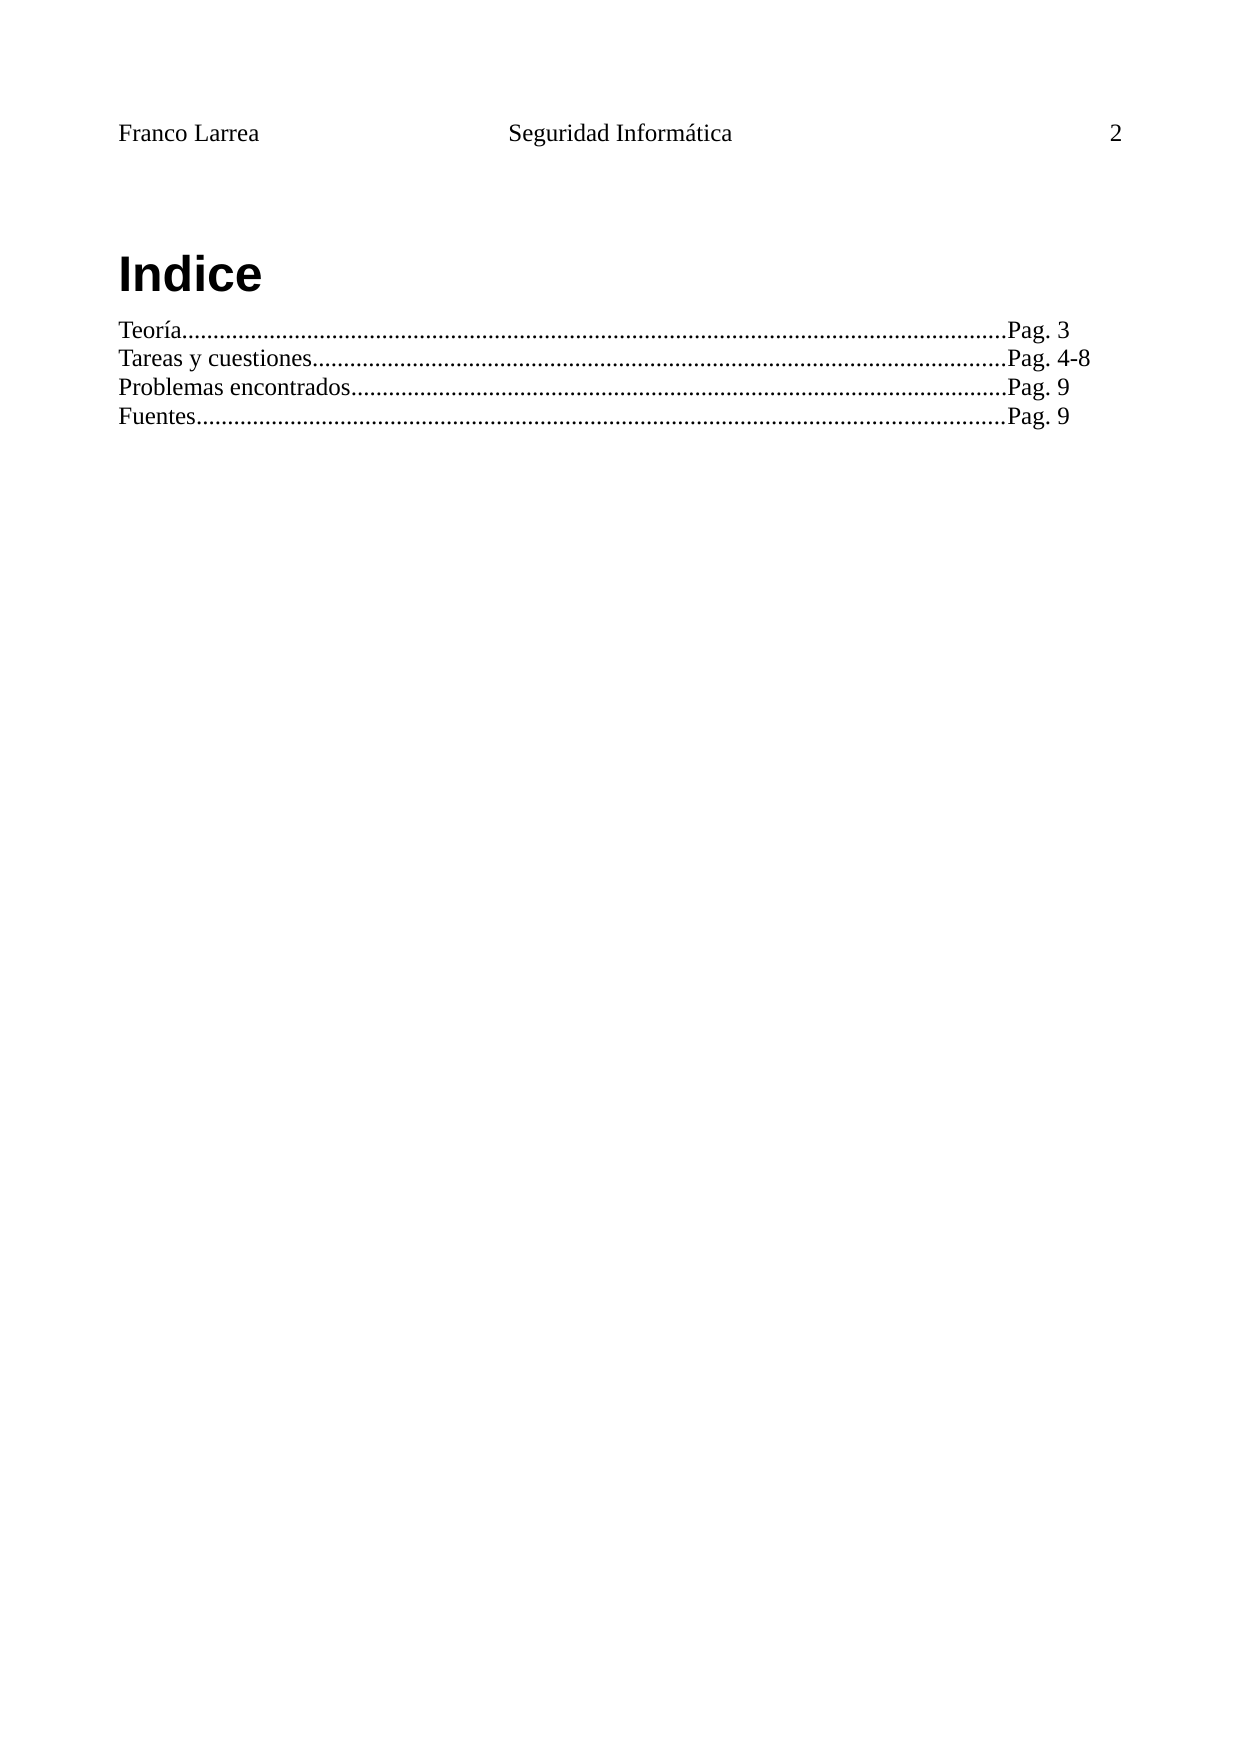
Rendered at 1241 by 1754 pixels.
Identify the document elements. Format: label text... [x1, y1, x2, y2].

text Problemas encontrados Pag. 9 [118, 372, 1122, 401]
text Teoría Pag. 3 [118, 315, 1122, 343]
subtitle Indice [118, 245, 1122, 302]
text Fuentes Pag. 9 [118, 401, 1122, 430]
text Tareas y cuestiones Pag. 4-8 [118, 343, 1122, 372]
